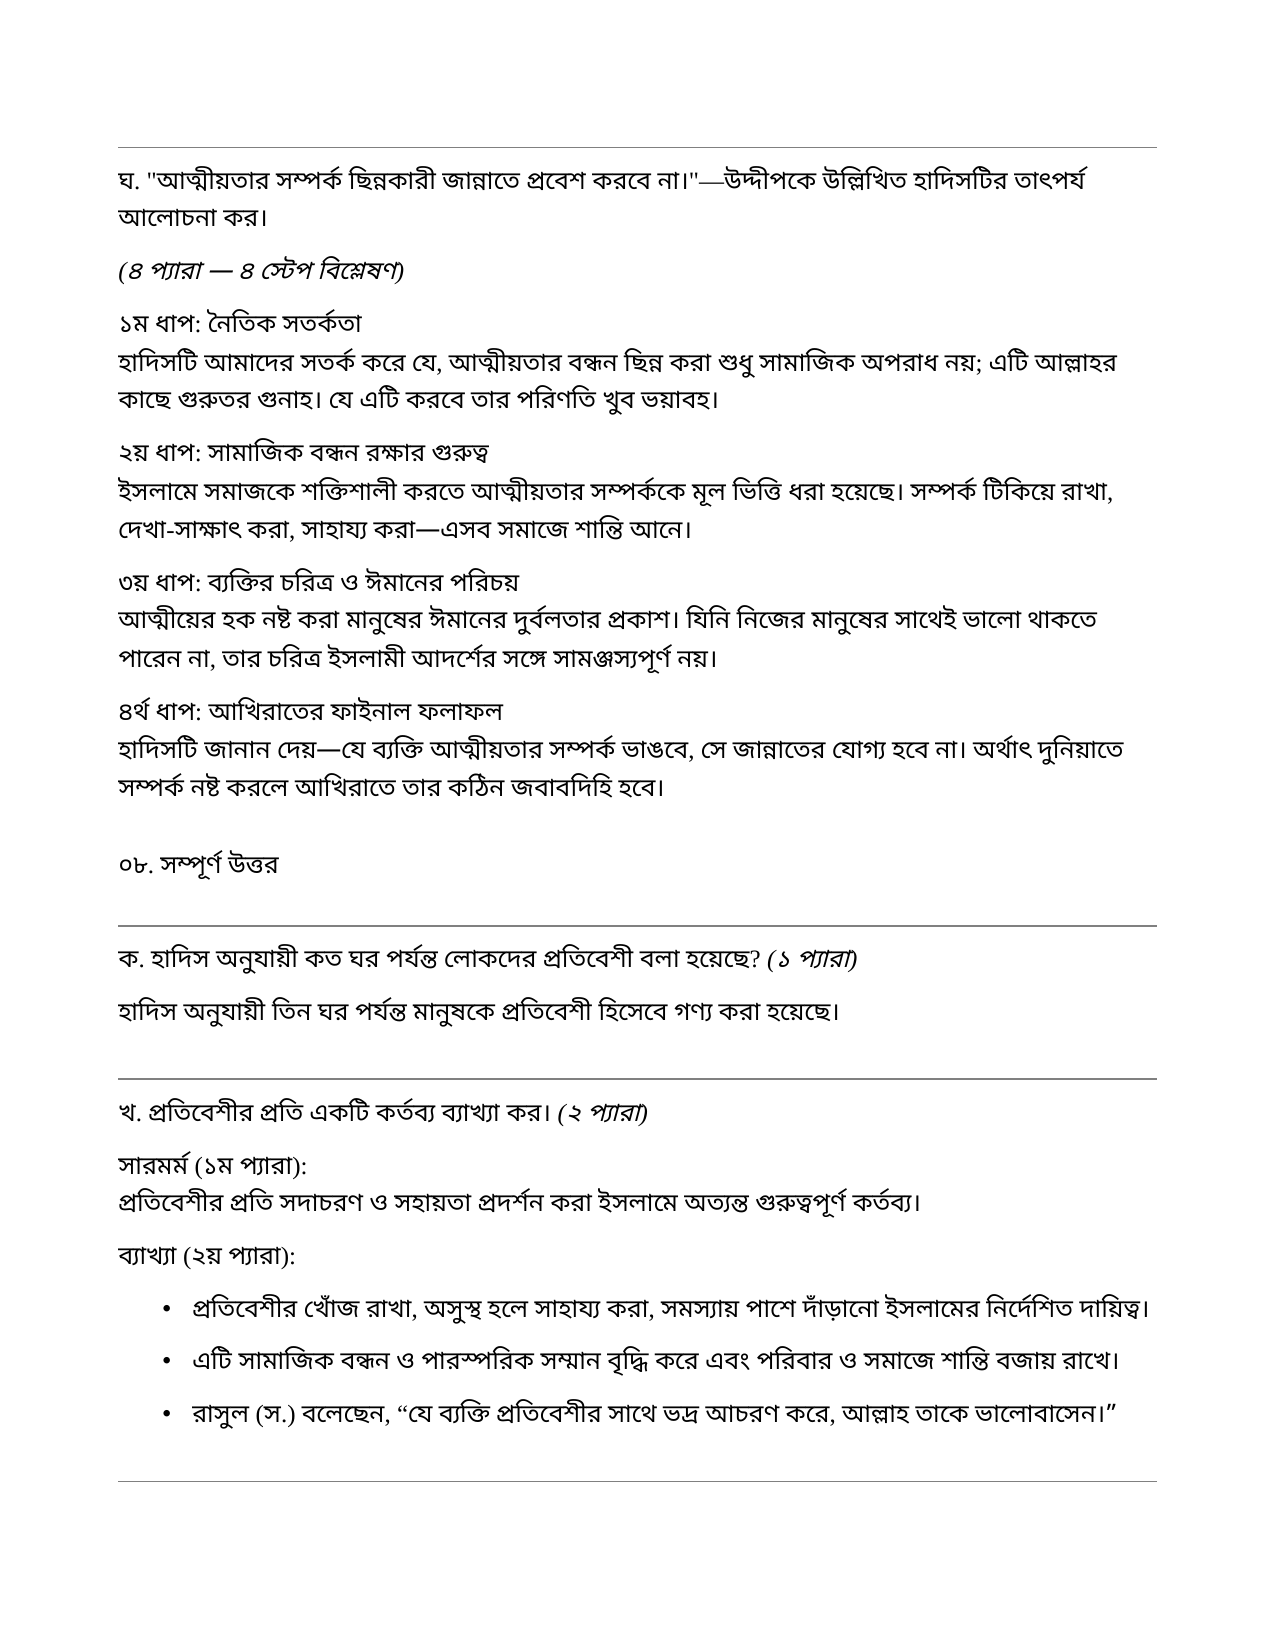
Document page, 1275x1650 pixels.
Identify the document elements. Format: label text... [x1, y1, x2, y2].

text ৩য় ধাপ: ব্যক্তির চরিত্র ও ঈমানের পরিচয় আত্মীয়ের হক নষ্ট করা মানুষের ঈমানের দুর্বলতার প্রকাশ। যিনি নিজের মানুষের সাথেই ভালো থাকতে পারেন না, তার চরিত্র ইসলামী আদর্শের সঙ্গে সামঞ্জস্যপূর্ণ নয়। [118, 568, 1157, 677]
text (৪ প্যারা — ৪ স্টেপ বিশ্লেষণ) [118, 256, 1157, 290]
text ৪র্থ ধাপ: আখিরাতের ফাইনাল ফলাফল হাদিসটি জানান দেয়—যে ব্যক্তি আত্মীয়তার সম্পর্ক ভাঙবে, সে জান্নাতের যোগ্য হবে না। অর্থাৎ দুনিয়াতে সম্পর্ক নষ্ট করলে আখিরাতে তার কঠিন জবাবদিহি হবে। [118, 697, 1157, 806]
subtitle ক. হাদিস অনুযায়ী কত ঘর পর্যন্ত লোকদের প্রতিবেশী বলা হয়েছে? (১ প্যারা) [118, 944, 1157, 978]
text হাদিস অনুযায়ী তিন ঘর পর্যন্ত মানুষকে প্রতিবেশী হিসেবে গণ্য করা হয়েছে। [118, 998, 1157, 1030]
subtitle ০৮. সম্পূর্ণ উত্তর [118, 851, 1157, 884]
list এটি সামাজিক বন্ধন ও পারস্পরিক সম্মান বৃদ্ধি করে এবং পরিবার ও সমাজে শান্তি বজায় রাখে। [162, 1347, 1157, 1380]
list রাসুল (স.) বলেছেন, “যে ব্যক্তি প্রতিবেশীর সাথে ভদ্র আচরণ করে, আল্লাহ তাকে ভালোবাসেন।” [162, 1399, 1157, 1433]
subtitle খ. প্রতিবেশীর প্রতি একটি কর্তব্য ব্যাখ্যা কর। (২ প্যারা) [118, 1098, 1157, 1131]
text সারমর্ম (১ম প্যারা): প্রতিবেশীর প্রতি সদাচরণ ও সহায়তা প্রদর্শন করা ইসলামে অত্যন্ত গুরুত্বপূর্ণ কর্তব্য। [118, 1151, 1157, 1222]
text ব্যাখ্যা (২য় প্যারা): [118, 1241, 1157, 1275]
list প্রতিবেশীর খোঁজ রাখা, অসুস্থ হলে সাহায্য করা, সমস্যায় পাশে দাঁড়ানো ইসলামের নির্দেশিত দায়িত্ব। [162, 1294, 1157, 1328]
subtitle ঘ. "আত্মীয়তার সম্পর্ক ছিন্নকারী জান্নাতে প্রবেশ করবে না।"—উদ্দীপকে উল্লিখিত হাদিসটির তাৎপর্য আলোচনা কর। [118, 166, 1157, 237]
text ২য় ধাপ: সামাজিক বন্ধন রক্ষার গুরুত্ব ইসলামে সমাজকে শক্তিশালী করতে আত্মীয়তার সম্পর্ককে মূল ভিত্তি ধরা হয়েছে। সম্পর্ক টিকিয়ে রাখা, দেখা-সাক্ষাৎ করা, সাহায্য করা—এসব সমাজে শান্তি আনে। [118, 438, 1157, 548]
text ১ম ধাপ: নৈতিক সতর্কতা হাদিসটি আমাদের সতর্ক করে যে, আত্মীয়তার বন্ধন ছিন্ন করা শুধু সামাজিক অপরাধ নয়; এটি আল্লাহর কাছে গুরুতর গুনাহ। যে এটি করবে তার পরিণতি খুব ভয়াবহ। [118, 309, 1157, 419]
